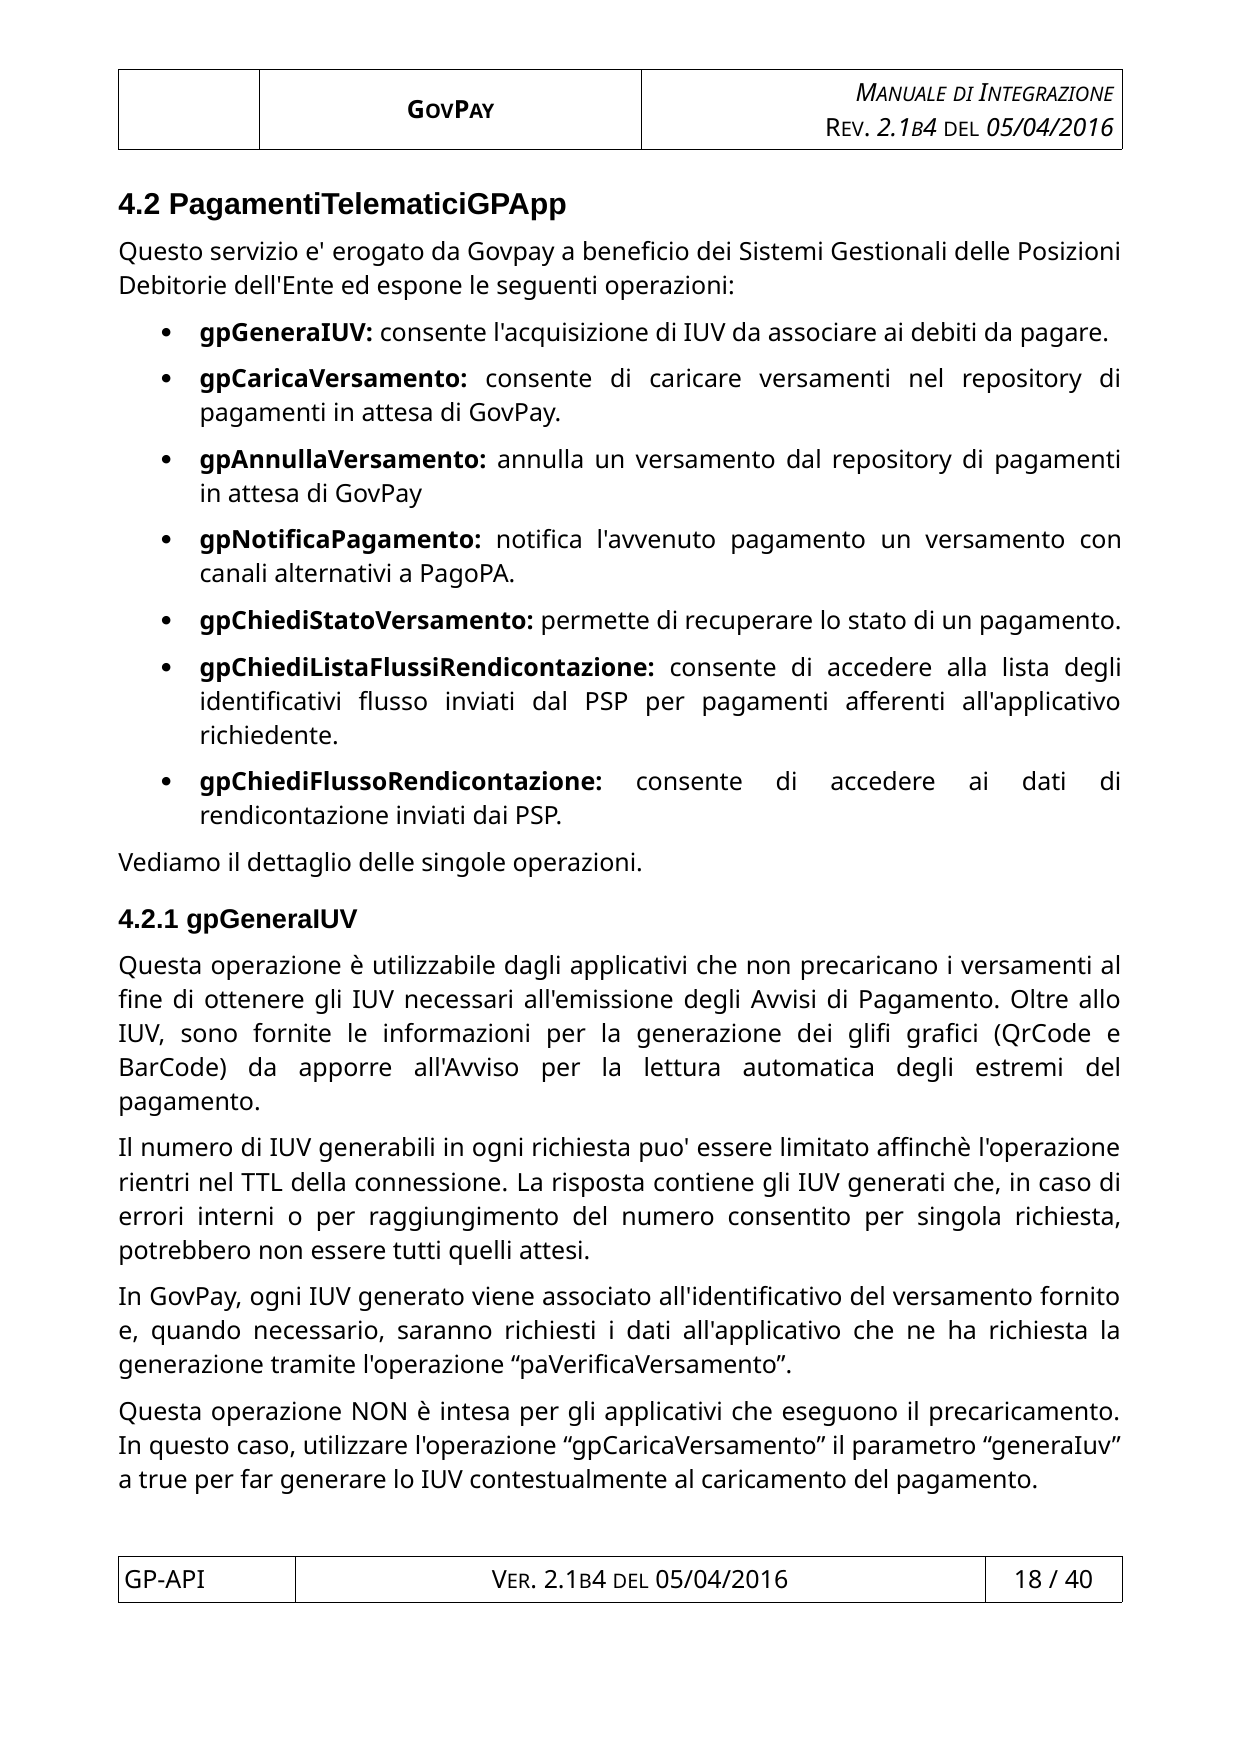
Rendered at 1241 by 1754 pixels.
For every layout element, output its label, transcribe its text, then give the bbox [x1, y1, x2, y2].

text Il numero di IUV generabili in ogni richiesta puo' essere limitato affinchè l'operazione rientri nel TTL della connessione. La risposta contiene gli IUV generati che, in caso di errori interni o per raggiungimento del numero consentito per singola richiesta, potrebbero non essere tutti quelli attesi. [118, 1130, 1122, 1266]
subtitle gpGeneraIUV [118, 903, 1122, 935]
text In GovPay, ogni IUV generato viene associato all'identificativo del versamento fornito e, quando necessario, saranno richiesti i dati all'applicativo che ne ha richiesta la generazione tramite l'operazione “paVerificaVersamento”. [118, 1279, 1122, 1381]
list gpAnnullaVersamento: annulla un versamento dal repository di pagamenti in attesa di GovPay [162, 441, 1122, 509]
list gpGeneraIUV: consente l'acquisizione di IUV da associare ai debiti da pagare. [162, 314, 1122, 348]
text Questa operazione è utilizzabile dagli applicativi che non precaricano i versamenti al fine di ottenere gli IUV necessari all'emissione degli Avvisi di Pagamento. Oltre allo IUV, sono fornite le informazioni per la generazione dei glifi grafici (QrCode e BarCode) da apporre all'Avviso per la lettura automatica degli estremi del pagamento. [118, 947, 1122, 1118]
subtitle PagamentiTelematiciGPApp [118, 186, 1122, 221]
text Questo servizio e' erogato da Govpay a beneficio dei Sistemi Gestionali delle Posizioni Debitorie dell'Ente ed espone le seguenti operazioni: [118, 233, 1122, 302]
list gpCaricaVersamento: consente di caricare versamenti nel repository di pagamenti in attesa di GovPay. [162, 361, 1122, 429]
list gpNotificaPagamento: notifica l'avvenuto pagamento un versamento con canali alternativi a PagoPA. [162, 522, 1122, 590]
list gpChiediListaFlussiRendicontazione: consente di accedere alla lista degli identificativi flusso inviati dal PSP per pagamenti afferenti all'applicativo richiedente. [162, 649, 1122, 751]
text Vediamo il dettaglio delle singole operazioni. [118, 844, 1122, 878]
text Questa operazione NON è intesa per gli applicativi che eseguono il precaricamento. In questo caso, utilizzare l'operazione “gpCaricaVersamento” il parametro “generaIuv” a true per far generare lo IUV contestualmente al caricamento del pagamento. [118, 1393, 1122, 1496]
list gpChiediFlussoRendicontazione: consente di accedere ai dati di rendicontazione inviati dai PSP. [162, 764, 1122, 832]
list gpChiediStatoVersamento: permette di recuperare lo stato di un pagamento. [162, 603, 1122, 637]
